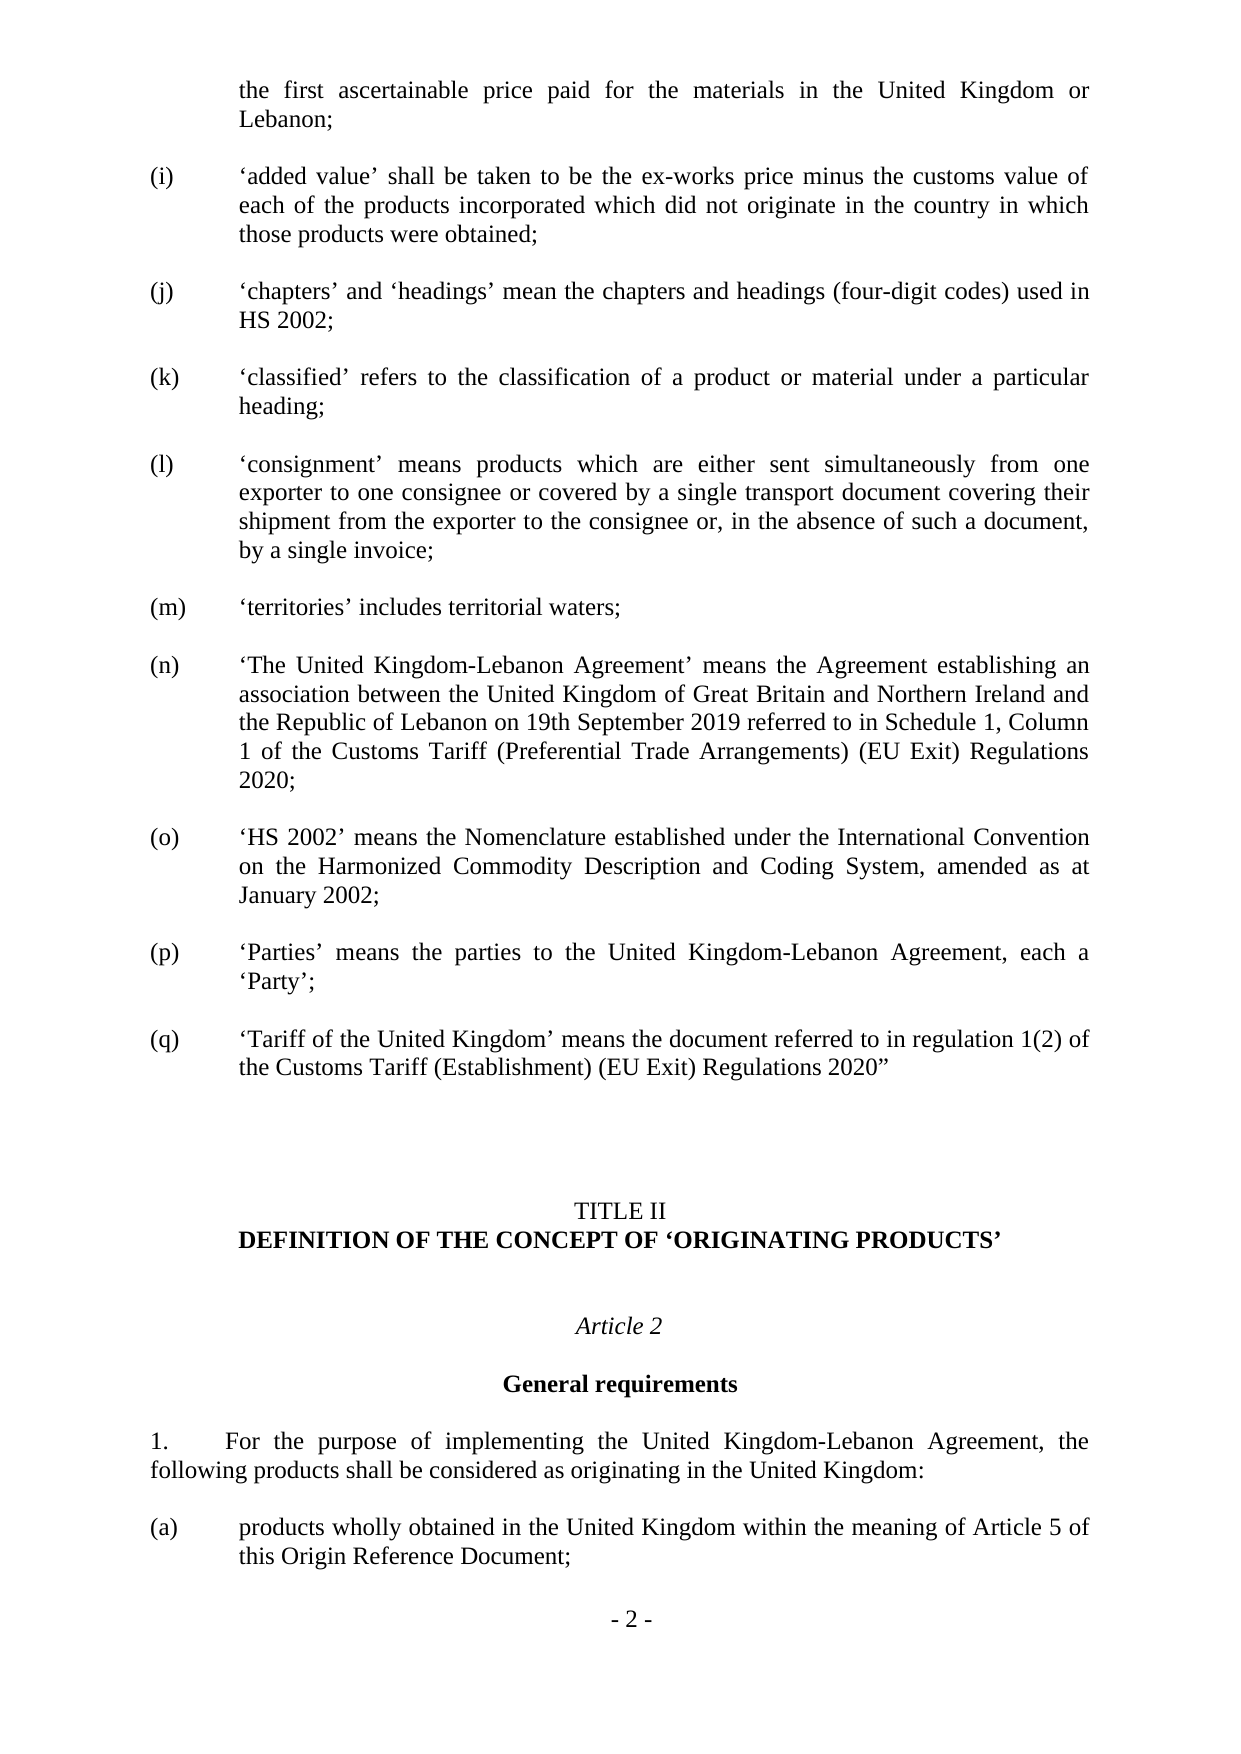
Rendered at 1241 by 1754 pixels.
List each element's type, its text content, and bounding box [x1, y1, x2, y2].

text TITLE II [150, 1196, 1090, 1225]
text (j) ‘chapters’ and ‘headings’ mean the chapters and headings (four-digit codes) used in HS 2002; [150, 276, 1090, 334]
text (p) ‘Parties’ means the parties to the United Kingdom-Lebanon Agreement, each a ‘Party’; [150, 937, 1090, 995]
text (o) ‘HS 2002’ means the Nomenclature established under the International Convention on the Harmonized Commodity Description and Coding System, amended as at January 2002; [150, 822, 1090, 909]
text DEFINITION OF THE CONCEPT OF ‘ORIGINATING PRODUCTS’ [150, 1225, 1090, 1254]
text General requirements [150, 1369, 1090, 1397]
text Article 2 [150, 1311, 1090, 1340]
text (k) ‘classified’ refers to the classification of a product or material under a particular heading; [150, 362, 1090, 420]
text (a) products wholly obtained in the United Kingdom within the meaning of Article 5 of this Origin Reference Document; [150, 1512, 1090, 1570]
text (q) ‘Tariff of the United Kingdom’ means the document referred to in regulation 1(2) of the Customs Tariff (Establishment) (EU Exit) Regulations 2020” [150, 1024, 1090, 1081]
text the first ascertainable price paid for the materials in the United Kingdom or Lebanon; [150, 75, 1090, 132]
text (i) ‘added value’ shall be taken to be the ex-works price minus the customs value of each of the products incorporated which did not originate in the country in which those products were obtained; [150, 161, 1090, 247]
text (m) ‘territories’ includes territorial waters; [150, 592, 1090, 621]
text (n) ‘The United Kingdom-Lebanon Agreement’ means the Agreement establishing an association between the United Kingdom of Great Britain and Northern Ireland and the Republic of Lebanon on 19th September 2019 referred to in Schedule 1, Column 1 of the Customs Tariff (Preferential Trade Arrangements) (EU Exit) Regulations 2020; [150, 650, 1090, 794]
text (l) ‘consignment’ means products which are either sent simultaneously from one exporter to one consignee or covered by a single transport document covering their shipment from the exporter to the consignee or, in the absence of such a document, by a single invoice; [150, 449, 1090, 564]
text 1. For the purpose of implementing the United Kingdom-Lebanon Agreement, the following products shall be considered as originating in the United Kingdom: [150, 1426, 1090, 1484]
